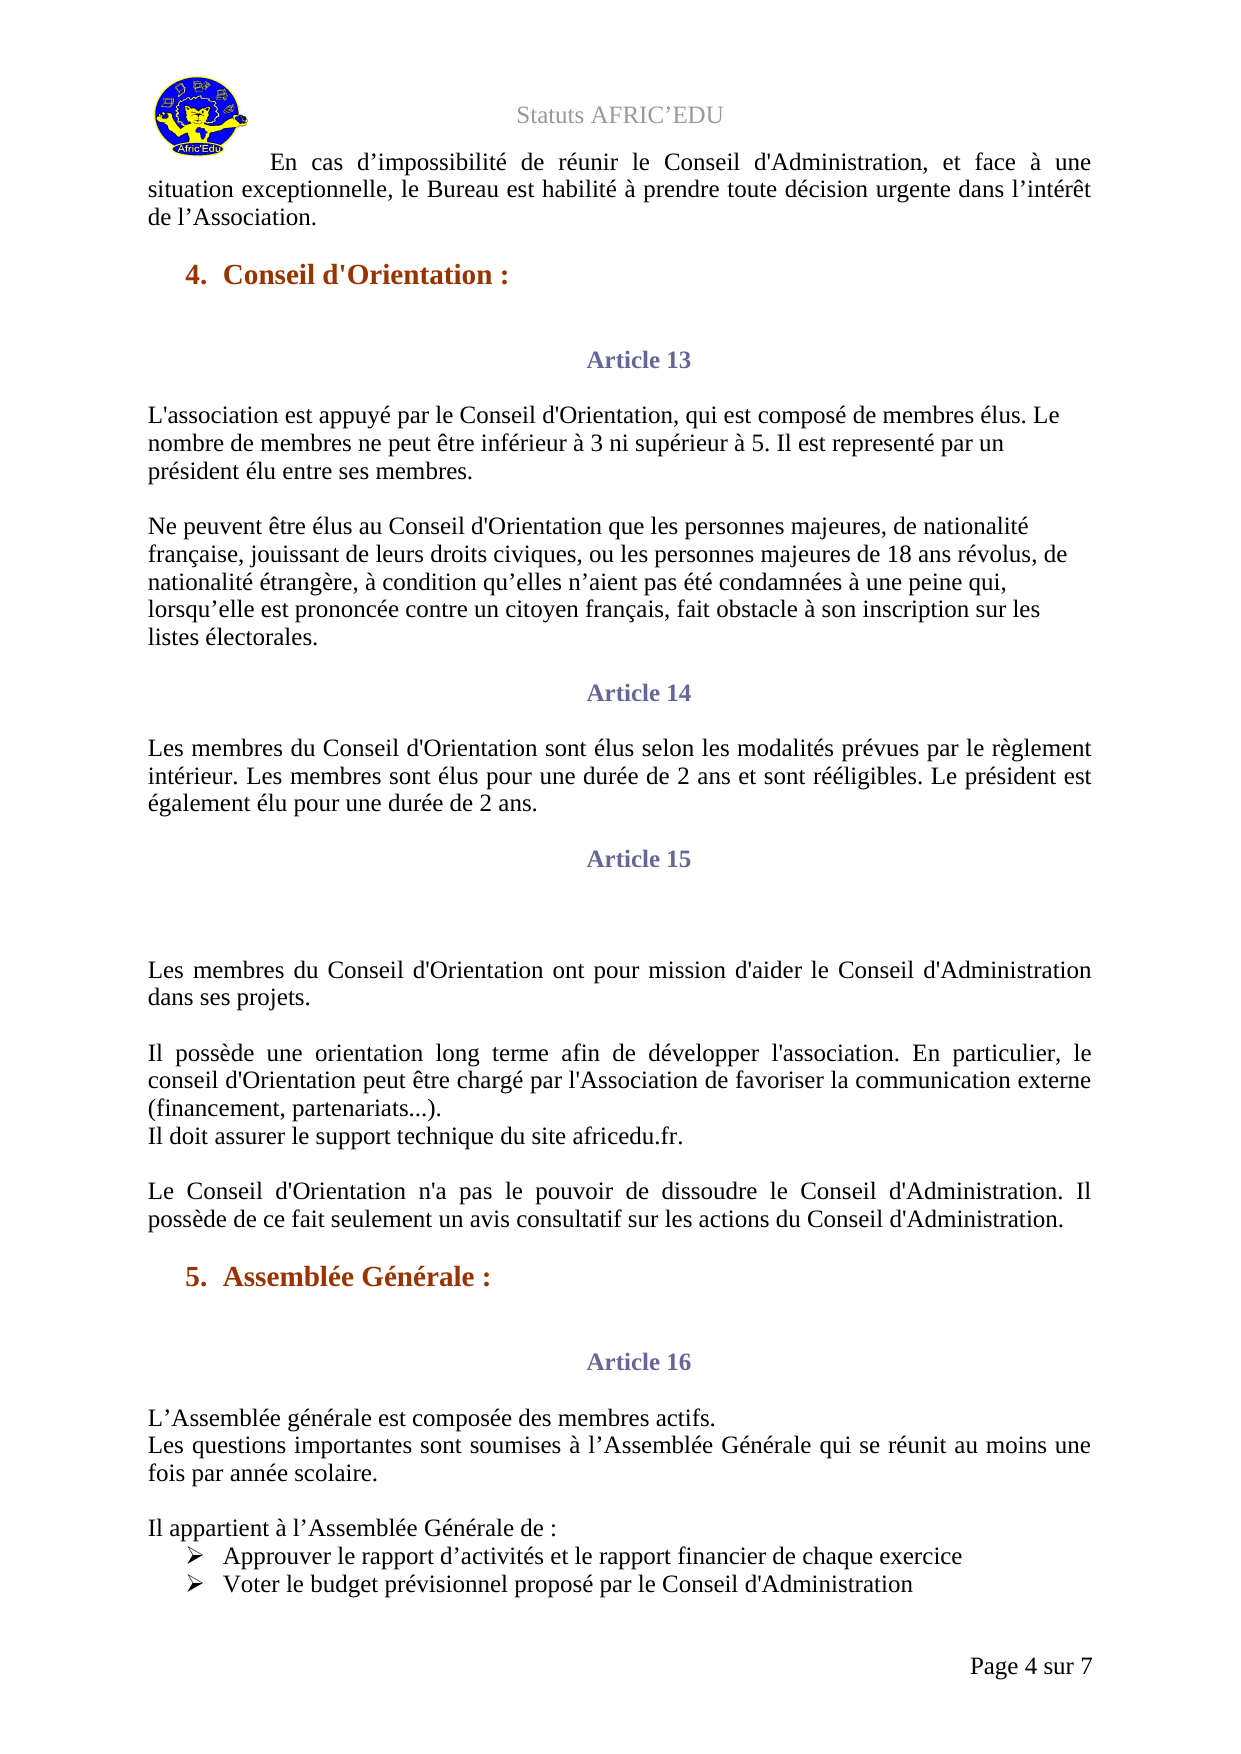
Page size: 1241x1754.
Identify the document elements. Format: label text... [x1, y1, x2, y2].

text Article 16 [185, 1348, 1092, 1376]
text Les membres du Conseil d'Orientation ont pour mission d'aider le Conseil d'Administration dans ses projets. [148, 956, 1092, 1011]
list Voter le budget prévisionnel proposé par le Conseil d'Administration [185, 1570, 1092, 1598]
text Le Conseil d'Orientation n'a pas le pouvoir de dissoudre le Conseil d'Administration. Il possède de ce fait seulement un avis consultatif sur les actions du Conseil d'Administration. [148, 1177, 1092, 1233]
text L'association est appuyé par le Conseil d'Orientation, qui est composé de membres élus. Le nombre de membres ne peut être inférieur à 3 ni supérieur à 5. Il est representé par un président élu entre ses membres. [148, 402, 1092, 485]
text Article 15 [185, 845, 1092, 873]
text En cas d’impossibilité de réunir le Conseil d'Administration, et face à une situation exceptionnelle, le Bureau est habilité à prendre toute décision urgente dans l’intérêt de l’Association. [148, 148, 1092, 231]
text Il possède une orientation long terme afin de développer l'association. En particulier, le conseil d'Orientation peut être chargé par l'Association de favoriser la communication externe (financement, partenariats...). [148, 1039, 1092, 1122]
text Article 13 [185, 346, 1092, 374]
list Conseil d'Orientation : [185, 258, 1092, 291]
text Les questions importantes sont soumises à l’Assemblée Générale qui se réunit au moins une fois par année scolaire. [148, 1431, 1092, 1487]
text Ne peuvent être élus au Conseil d'Orientation que les personnes majeures, de nationalité française, jouissant de leurs droits civiques, ou les personnes majeures de 18 ans révolus, de nationalité étrangère, à condition qu’elles n’aient pas été condamnées à une peine qui, lorsqu’elle est prononcée contre un citoyen français, fait obstacle à son inscription sur les listes électorales. [148, 512, 1092, 651]
text Il appartient à l’Assemblée Générale de : [148, 1514, 1092, 1542]
text L’Assemblée générale est composée des membres actifs. [148, 1404, 1092, 1431]
text Les membres du Conseil d'Orientation sont élus selon les modalités prévues par le règlement intérieur. Les membres sont élus pour une durée de 2 ans et sont rééligibles. Le président est également élu pour une durée de 2 ans. [148, 734, 1092, 817]
list Assemblée Générale : [185, 1261, 1092, 1293]
text Il doit assurer le support technique du site africedu.fr. [148, 1122, 1092, 1150]
list Approuver le rapport d’activités et le rapport financier de chaque exercice [185, 1542, 1092, 1570]
text Article 14 [185, 679, 1092, 706]
